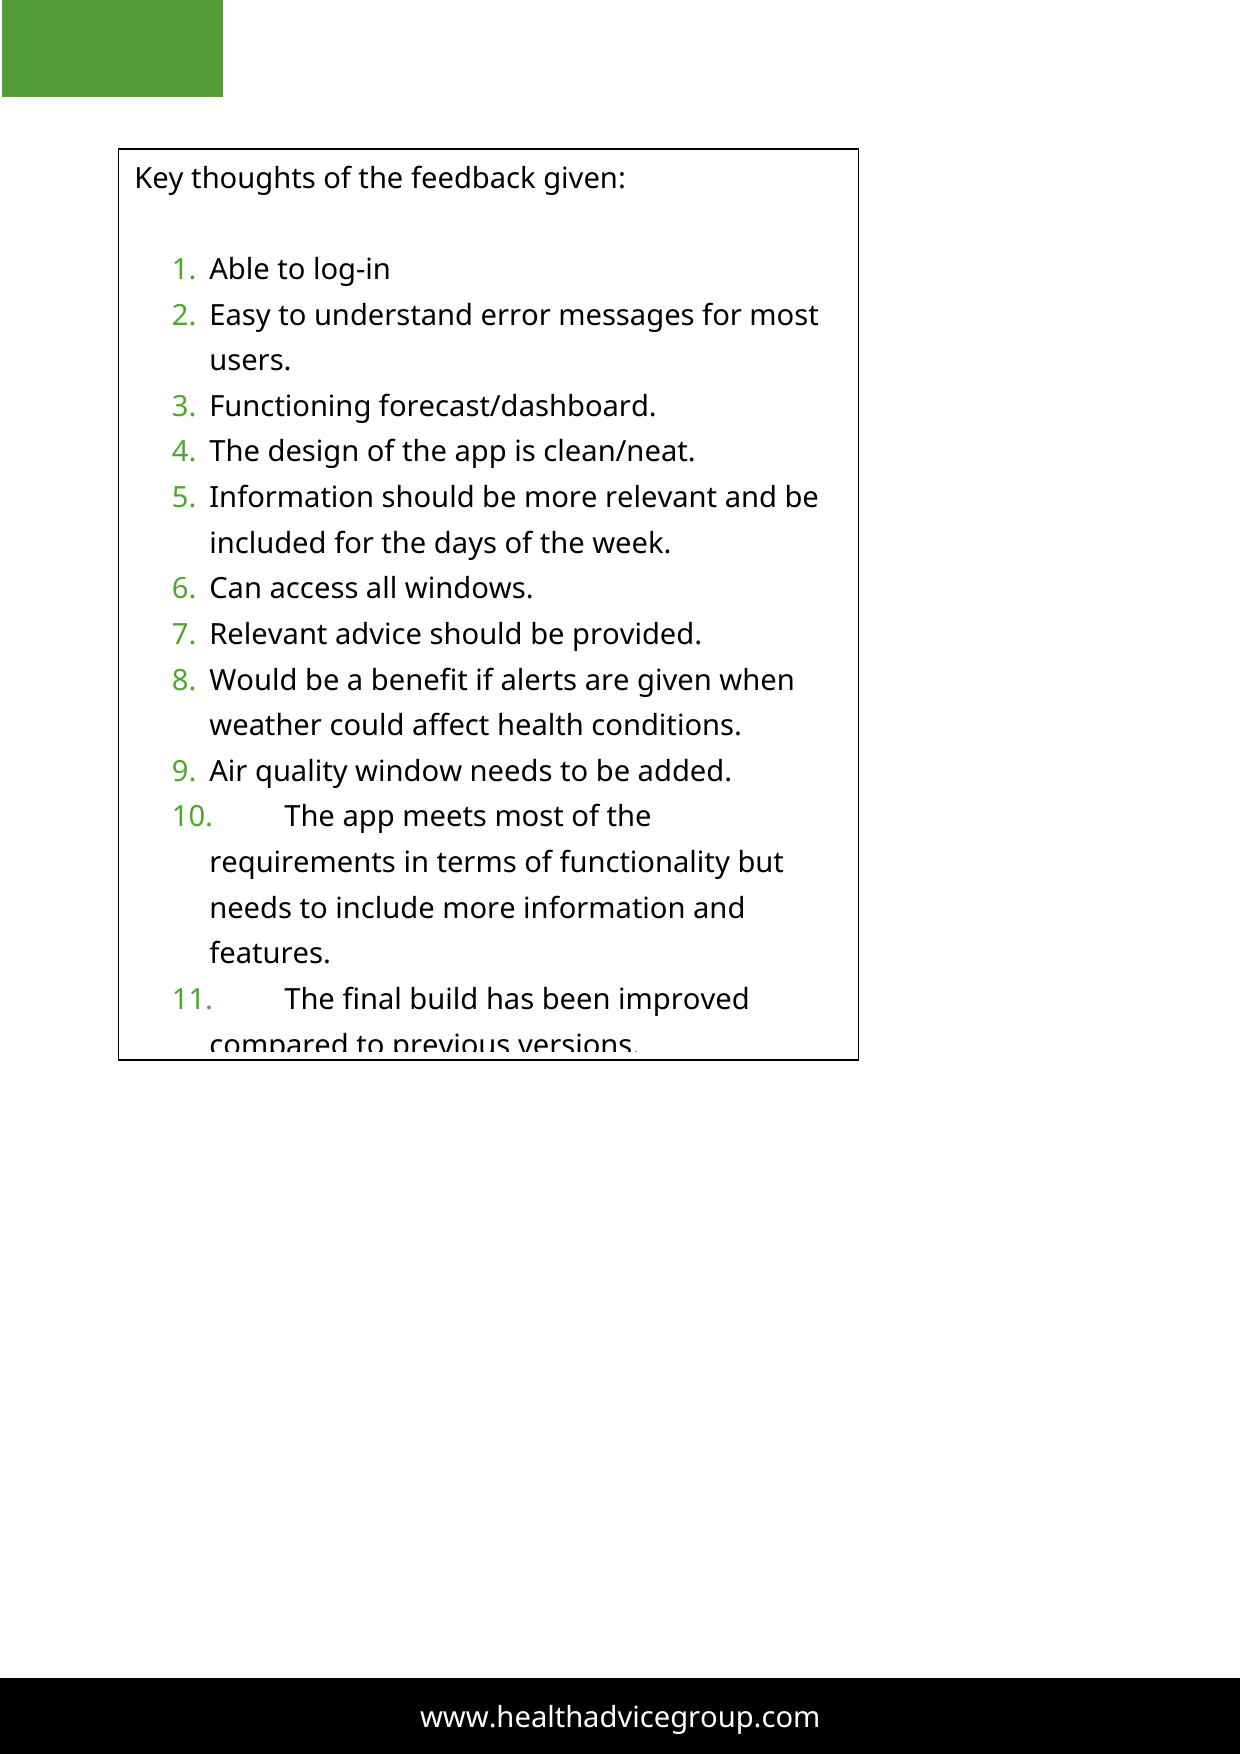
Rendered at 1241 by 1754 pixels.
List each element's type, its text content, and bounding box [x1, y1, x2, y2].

text Key thoughts of the feedback given: [134, 157, 843, 197]
list The design of the app is clean/neat. [172, 431, 843, 470]
list Information should be more relevant and be included for the days of the week. [172, 476, 843, 562]
list Able to log-in [172, 248, 843, 288]
list Relevant advice should be provided. [172, 613, 843, 653]
list The final build has been improved compared to previous versions. [172, 978, 843, 1051]
list Easy to understand error messages for most users. [172, 294, 843, 379]
list Would be a benefit if alerts are given when weather could affect health conditions. [172, 659, 843, 744]
list The app meets most of the requirements in terms of functionality but needs to include more information and features. [172, 796, 843, 972]
list Can access all windows. [172, 568, 843, 607]
list Air quality window needs to be added. [172, 750, 843, 790]
list Functioning forecast/dashboard. [172, 385, 843, 425]
